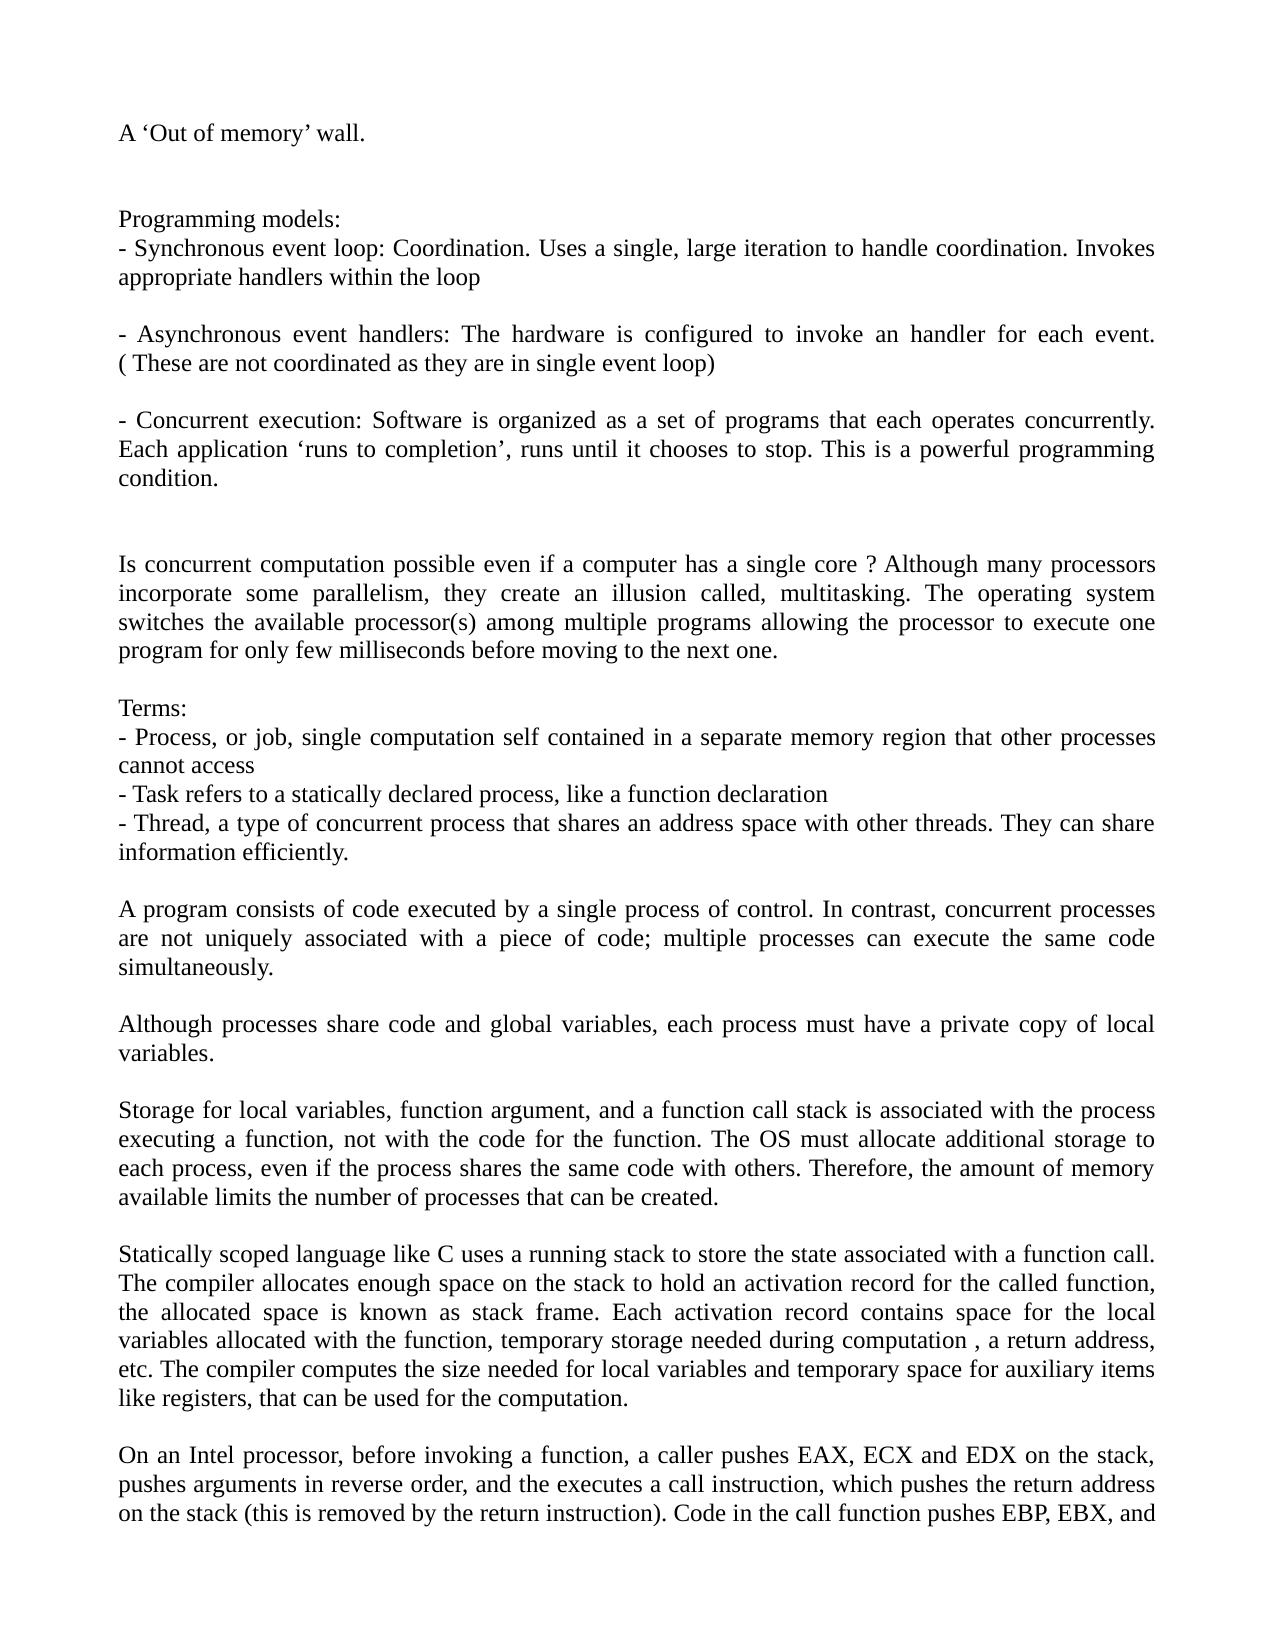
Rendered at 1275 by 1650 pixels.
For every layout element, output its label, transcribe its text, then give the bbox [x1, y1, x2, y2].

text - Synchronous event loop: Coordination. Uses a single, large iteration to handle coordination. Invokes appropriate handlers within the loop [118, 233, 1157, 291]
text A program consists of code executed by a single process of control. In contrast, concurrent processes are not uniquely associated with a piece of code; multiple processes can execute the same code simultaneously. [118, 894, 1157, 981]
text Although processes share code and global variables, each process must have a private copy of local variables. [118, 1009, 1157, 1067]
text - Thread, a type of concurrent process that shares an address space with other threads. They can share information efficiently. [118, 808, 1157, 866]
text Is concurrent computation possible even if a computer has a single core ? Although many processors incorporate some parallelism, they create an illusion called, multitasking. The operating system switches the available processor(s) among multiple programs allowing the processor to execute one program for only few milliseconds before moving to the next one. [118, 549, 1157, 664]
text Statically scoped language like C uses a running stack to store the state associated with a function call. The compiler allocates enough space on the stack to hold an activation record for the called function, the allocated space is known as stack frame. Each activation record contains space for the local variables allocated with the function, temporary storage needed during computation , a return address, etc. The compiler computes the size needed for local variables and temporary space for auxiliary items like registers, that can be used for the computation. [118, 1239, 1157, 1412]
text - Asynchronous event handlers: The hardware is configured to invoke an handler for each event. ( These are not coordinated as they are in single event loop) [118, 319, 1157, 377]
text Programming models: [118, 204, 1157, 233]
text - Task refers to a statically declared process, like a function declaration [118, 779, 1157, 808]
text Storage for local variables, function argument, and a function call stack is associated with the process executing a function, not with the code for the function. The OS must allocate additional storage to each process, even if the process shares the same code with others. Therefore, the amount of memory available limits the number of processes that can be created. [118, 1096, 1157, 1211]
text A ‘Out of memory’ wall. [118, 118, 1157, 147]
text On an Intel processor, before invoking a function, a caller pushes EAX, ECX and EDX on the stack, pushes arguments in reverse order, and the executes a call instruction, which pushes the return address on the stack (this is removed by the return instruction). Code in the call function pushes EBP, EBX, and [118, 1441, 1157, 1527]
text Terms: [118, 693, 1157, 722]
text - Process, or job, single computation self contained in a separate memory region that other processes cannot access [118, 722, 1157, 779]
text - Concurrent execution: Software is organized as a set of programs that each operates concurrently. Each application ‘runs to completion’, runs until it chooses to stop. This is a powerful programming condition. [118, 406, 1157, 492]
